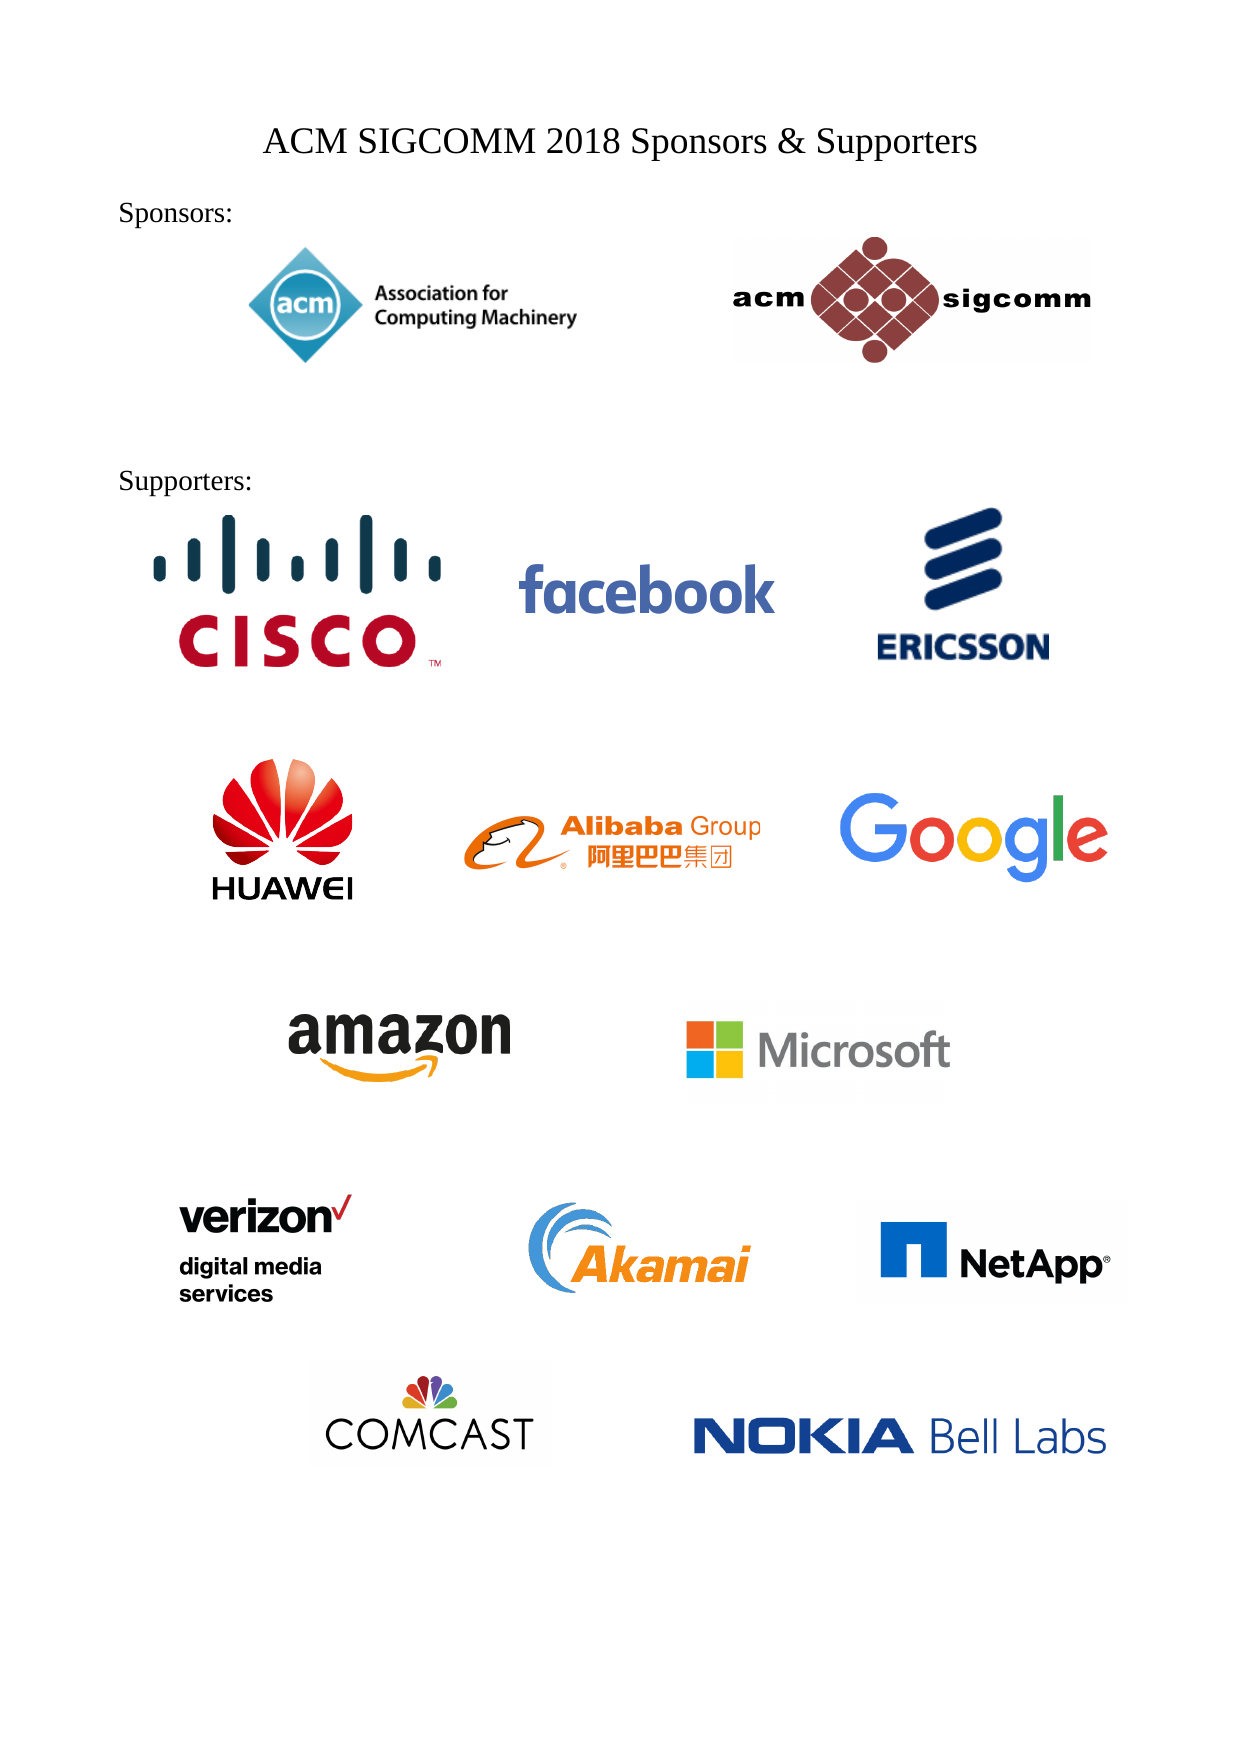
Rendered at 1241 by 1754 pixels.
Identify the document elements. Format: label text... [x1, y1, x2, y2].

text Sponsors: [118, 195, 1122, 228]
text ACM SIGCOMM 2018 Sponsors & Supporters [118, 118, 1122, 161]
picture [212, 759, 353, 900]
picture [644, 1368, 1156, 1503]
picture [684, 994, 952, 1106]
picture [153, 1170, 377, 1327]
picture [307, 1358, 552, 1467]
picture [248, 247, 577, 363]
picture [877, 507, 1049, 662]
text Supporters: [118, 463, 1122, 497]
picture [853, 1194, 1130, 1305]
picture [523, 1197, 756, 1298]
picture [153, 515, 441, 667]
picture [839, 792, 1109, 884]
picture [272, 997, 526, 1099]
picture [487, 532, 807, 645]
picture [464, 795, 761, 884]
picture [732, 237, 1093, 363]
